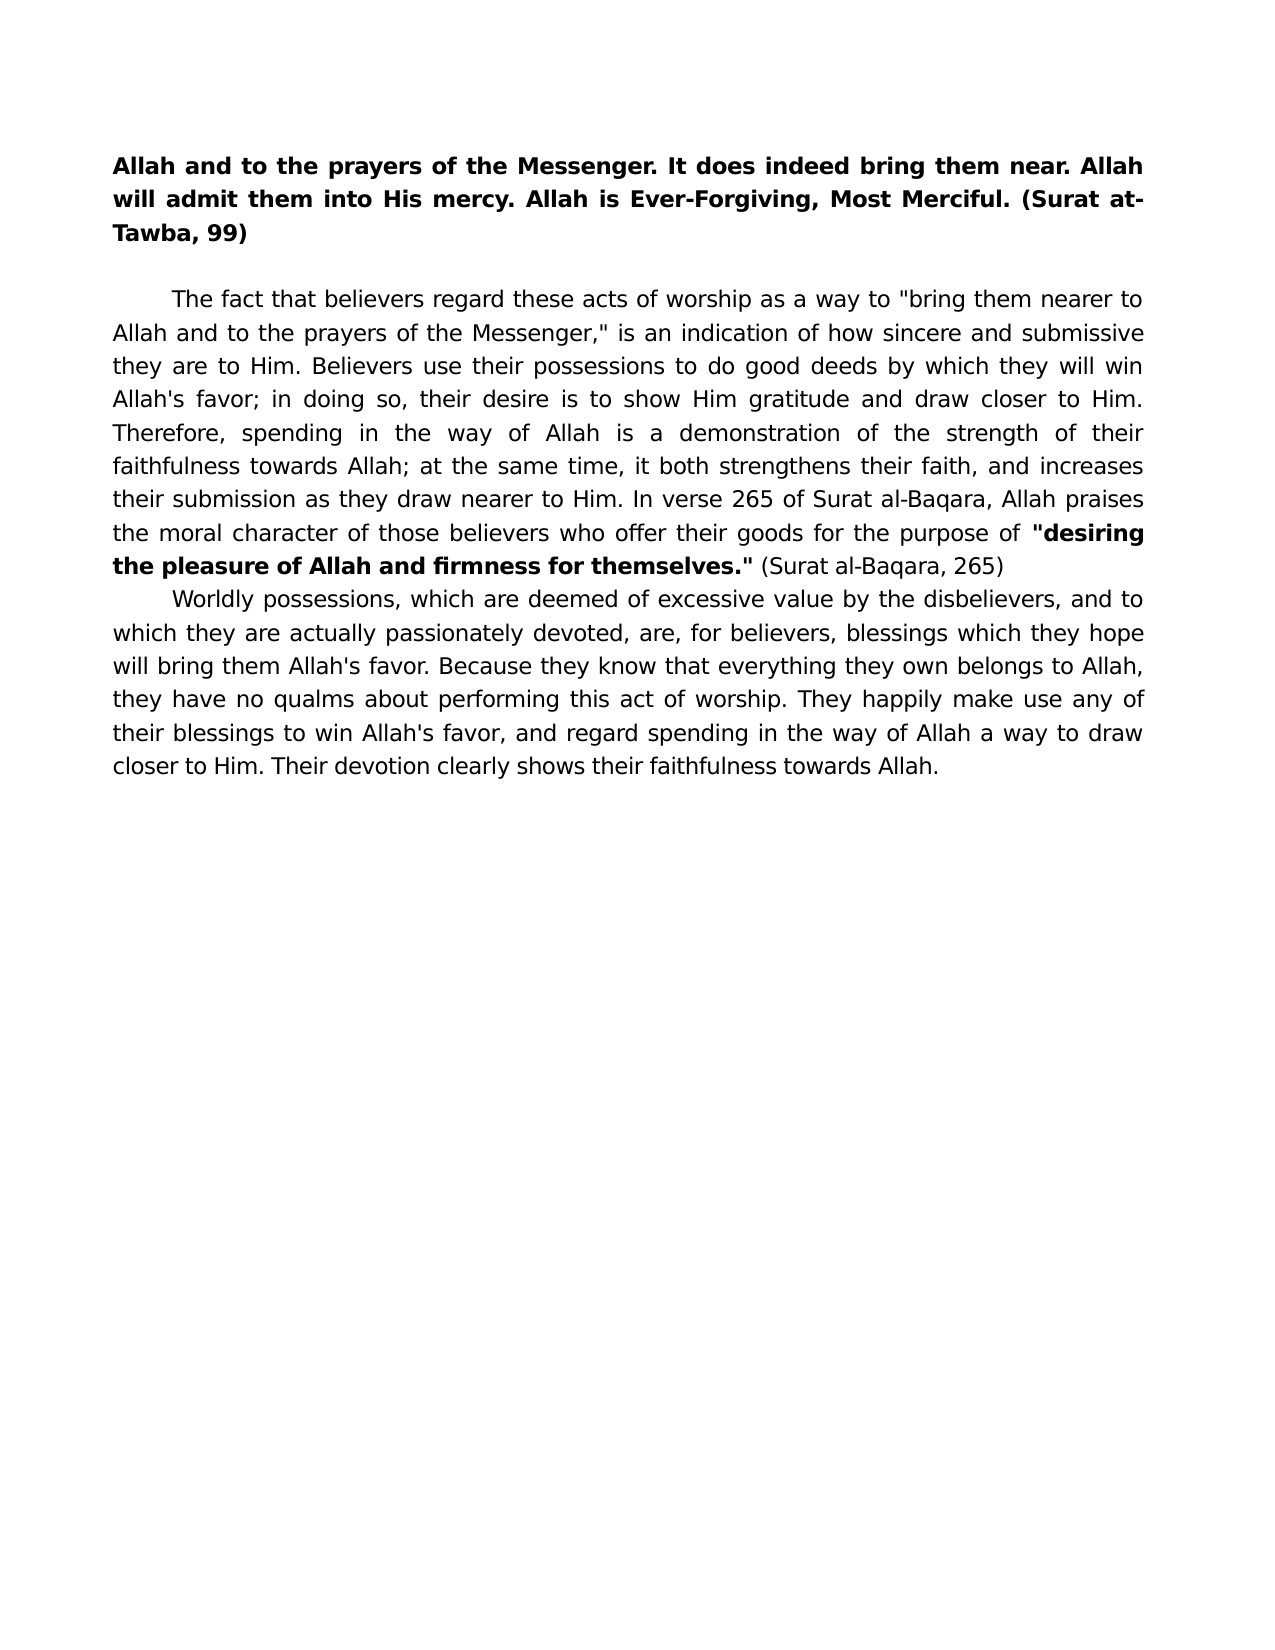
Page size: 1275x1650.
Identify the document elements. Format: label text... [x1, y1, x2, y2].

text Allah and to the prayers of the Messenger. It does indeed bring them near. Allah will admit them into His mercy. Allah is Ever-Forgiving, Most Merciful. (Surat at-Tawba, 99) [112, 148, 1145, 248]
text The fact that believers regard these acts of worship as a way to "bring them nearer to Allah and to the prayers of the Messenger," is an indication of how sincere and submissive they are to Him. Believers use their possessions to do good deeds by which they will win Allah's favor; in doing so, their desire is to show Him gratitude and draw closer to Him. Therefore, spending in the way of Allah is a demonstration of the strength of their faithfulness towards Allah; at the same time, it both strengthens their faith, and increases their submission as they draw nearer to Him. In verse 265 of Surat al-Baqara, Allah praises the moral character of those believers who offer their goods for the purpose of "desiring the pleasure of Allah and firmness for themselves." (Surat al-Baqara, 265) [112, 281, 1145, 581]
text Worldly possessions, which are deemed of excessive value by the disbelievers, and to which they are actually passionately devoted, are, for believers, blessings which they hope will bring them Allah's favor. Because they know that everything they own belongs to Allah, they have no qualms about performing this act of worship. They happily make use any of their blessings to win Allah's favor, and regard spending in the way of Allah a way to draw closer to Him. Their devotion clearly shows their faithfulness towards Allah. [112, 581, 1145, 781]
